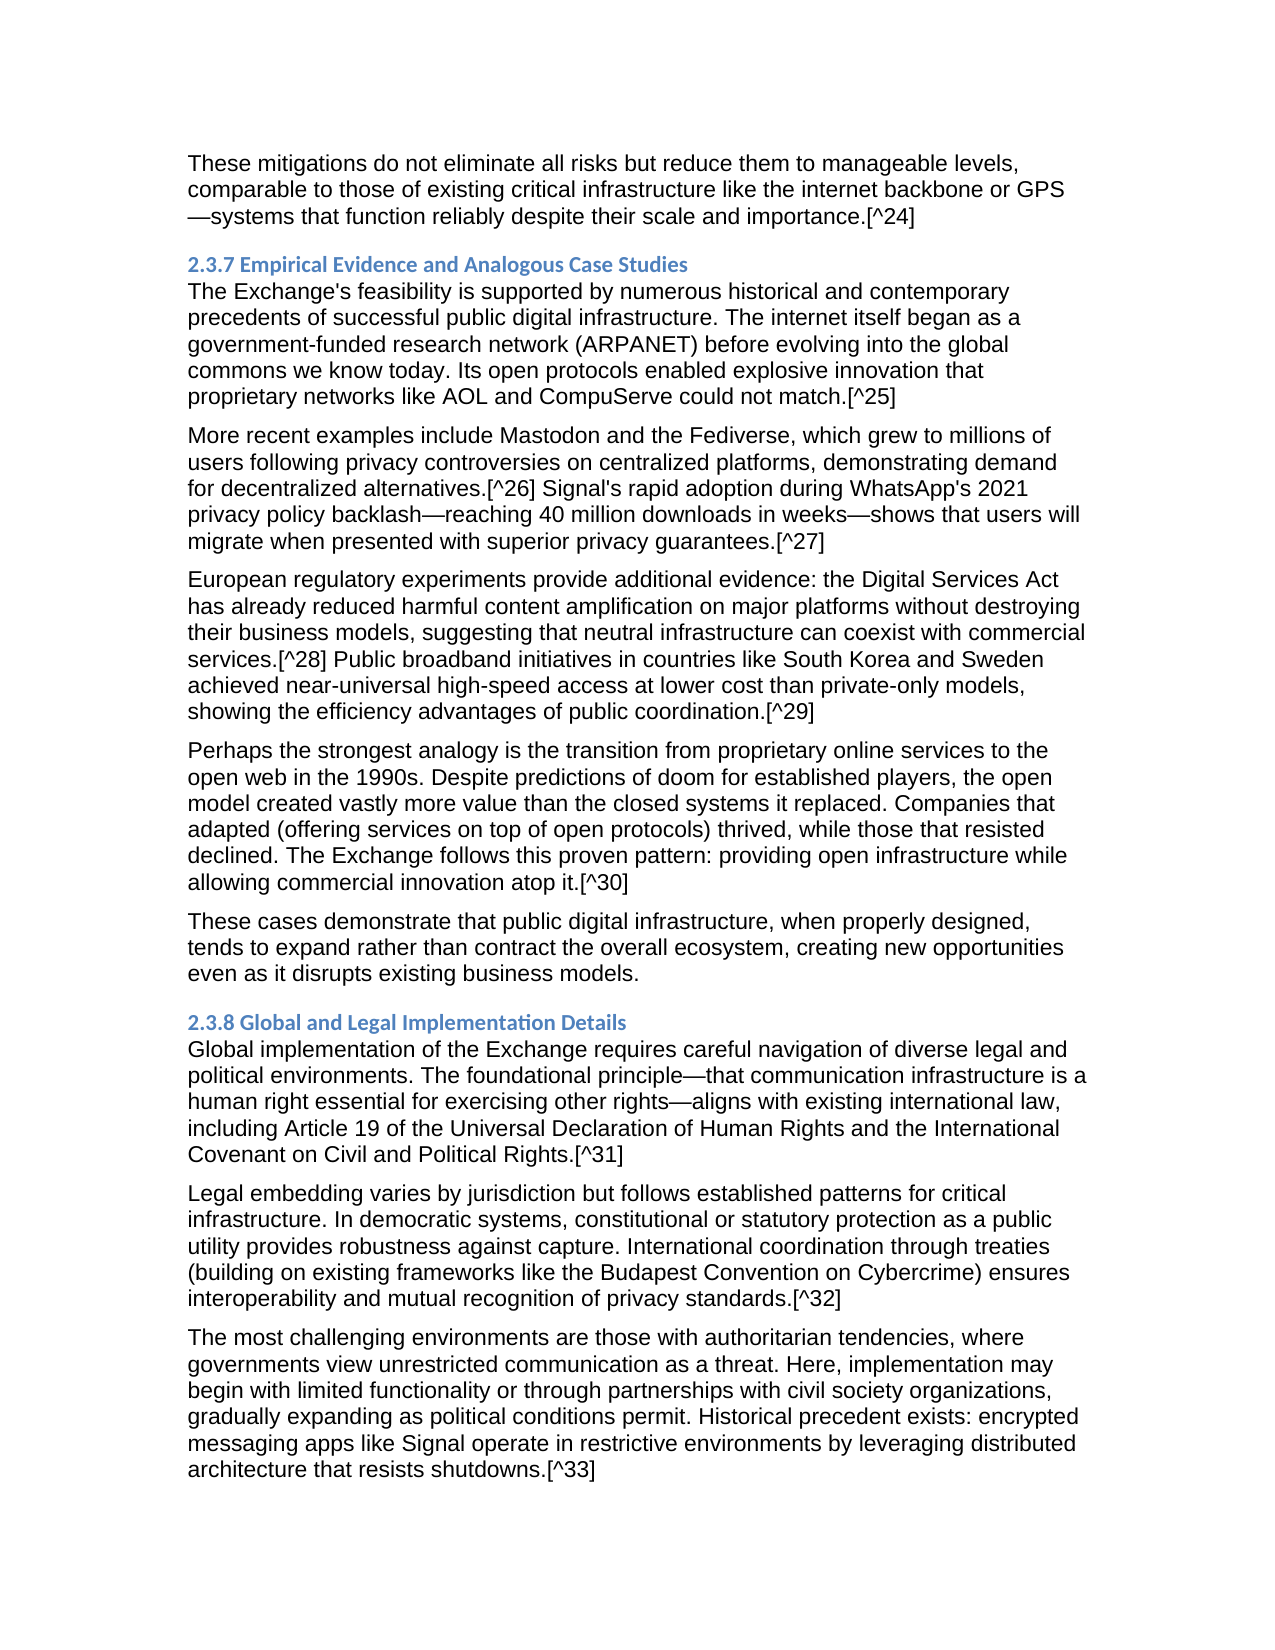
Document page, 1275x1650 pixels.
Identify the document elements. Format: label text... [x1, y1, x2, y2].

text Global implementation of the Exchange requires careful navigation of diverse legal and political environments. The foundational principle—that communication infrastructure is a human right essential for exercising other rights—aligns with existing international law, including Article 19 of the Universal Declaration of Human Rights and the International Covenant on Civil and Political Rights.[^31] [187, 1036, 1087, 1167]
text These cases demonstrate that public digital infrastructure, when properly designed, tends to expand rather than contract the overall ecosystem, creating new opportunities even as it disrupts existing business models. [187, 908, 1087, 987]
text Legal embedding varies by jurisdiction but follows established patterns for critical infrastructure. In democratic systems, constitutional or statutory protection as a public utility provides robustness against capture. International coordination through treaties (building on existing frameworks like the Budapest Convention on Cybercrime) ensures interoperability and mutual recognition of privacy standards.[^32] [187, 1180, 1087, 1312]
text Perhaps the strongest analogy is the transition from proprietary online services to the open web in the 1990s. Despite predictions of doom for established players, the open model created vastly more value than the closed systems it replaced. Companies that adapted (offering services on top of open protocols) thrived, while those that resisted declined. The Exchange follows this proven pattern: providing open infrastructure while allowing commercial innovation atop it.[^30] [187, 737, 1087, 895]
text The Exchange's feasibility is supported by numerous historical and contemporary precedents of successful public digital infrastructure. The internet itself began as a government-funded research network (ARPANET) before evolving into the global commons we know today. Its open protocols enabled explosive innovation that proprietary networks like AOL and CompuServe could not match.[^25] [187, 278, 1087, 410]
subtitle 2.3.8 Global and Legal Implementation Details [187, 1008, 1087, 1036]
subtitle 2.3.7 Empirical Evidence and Analogous Case Studies [187, 250, 1087, 278]
text European regulatory experiments provide additional evidence: the Digital Services Act has already reduced harmful content amplification on major platforms without destroying their business models, suggesting that neutral infrastructure can coexist with commercial services.[^28] Public broadband initiatives in countries like South Korea and Sweden achieved near-universal high-speed access at lower cost than private-only models, showing the efficiency advantages of public coordination.[^29] [187, 566, 1087, 724]
text These mitigations do not eliminate all risks but reduce them to manageable levels, comparable to those of existing critical infrastructure like the internet backbone or GPS—systems that function reliably despite their scale and importance.[^24] [187, 150, 1087, 229]
text The most challenging environments are those with authoritarian tendencies, where governments view unrestricted communication as a threat. Here, implementation may begin with limited functionality or through partnerships with civil society organizations, gradually expanding as political conditions permit. Historical precedent exists: encrypted messaging apps like Signal operate in restrictive environments by leveraging distributed architecture that resists shutdowns.[^33] [187, 1324, 1087, 1482]
text More recent examples include Mastodon and the Fediverse, which grew to millions of users following privacy controversies on centralized platforms, demonstrating demand for decentralized alternatives.[^26] Signal's rapid adoption during WhatsApp's 2021 privacy policy backlash—reaching 40 million downloads in weeks—shows that users will migrate when presented with superior privacy guarantees.[^27] [187, 422, 1087, 554]
